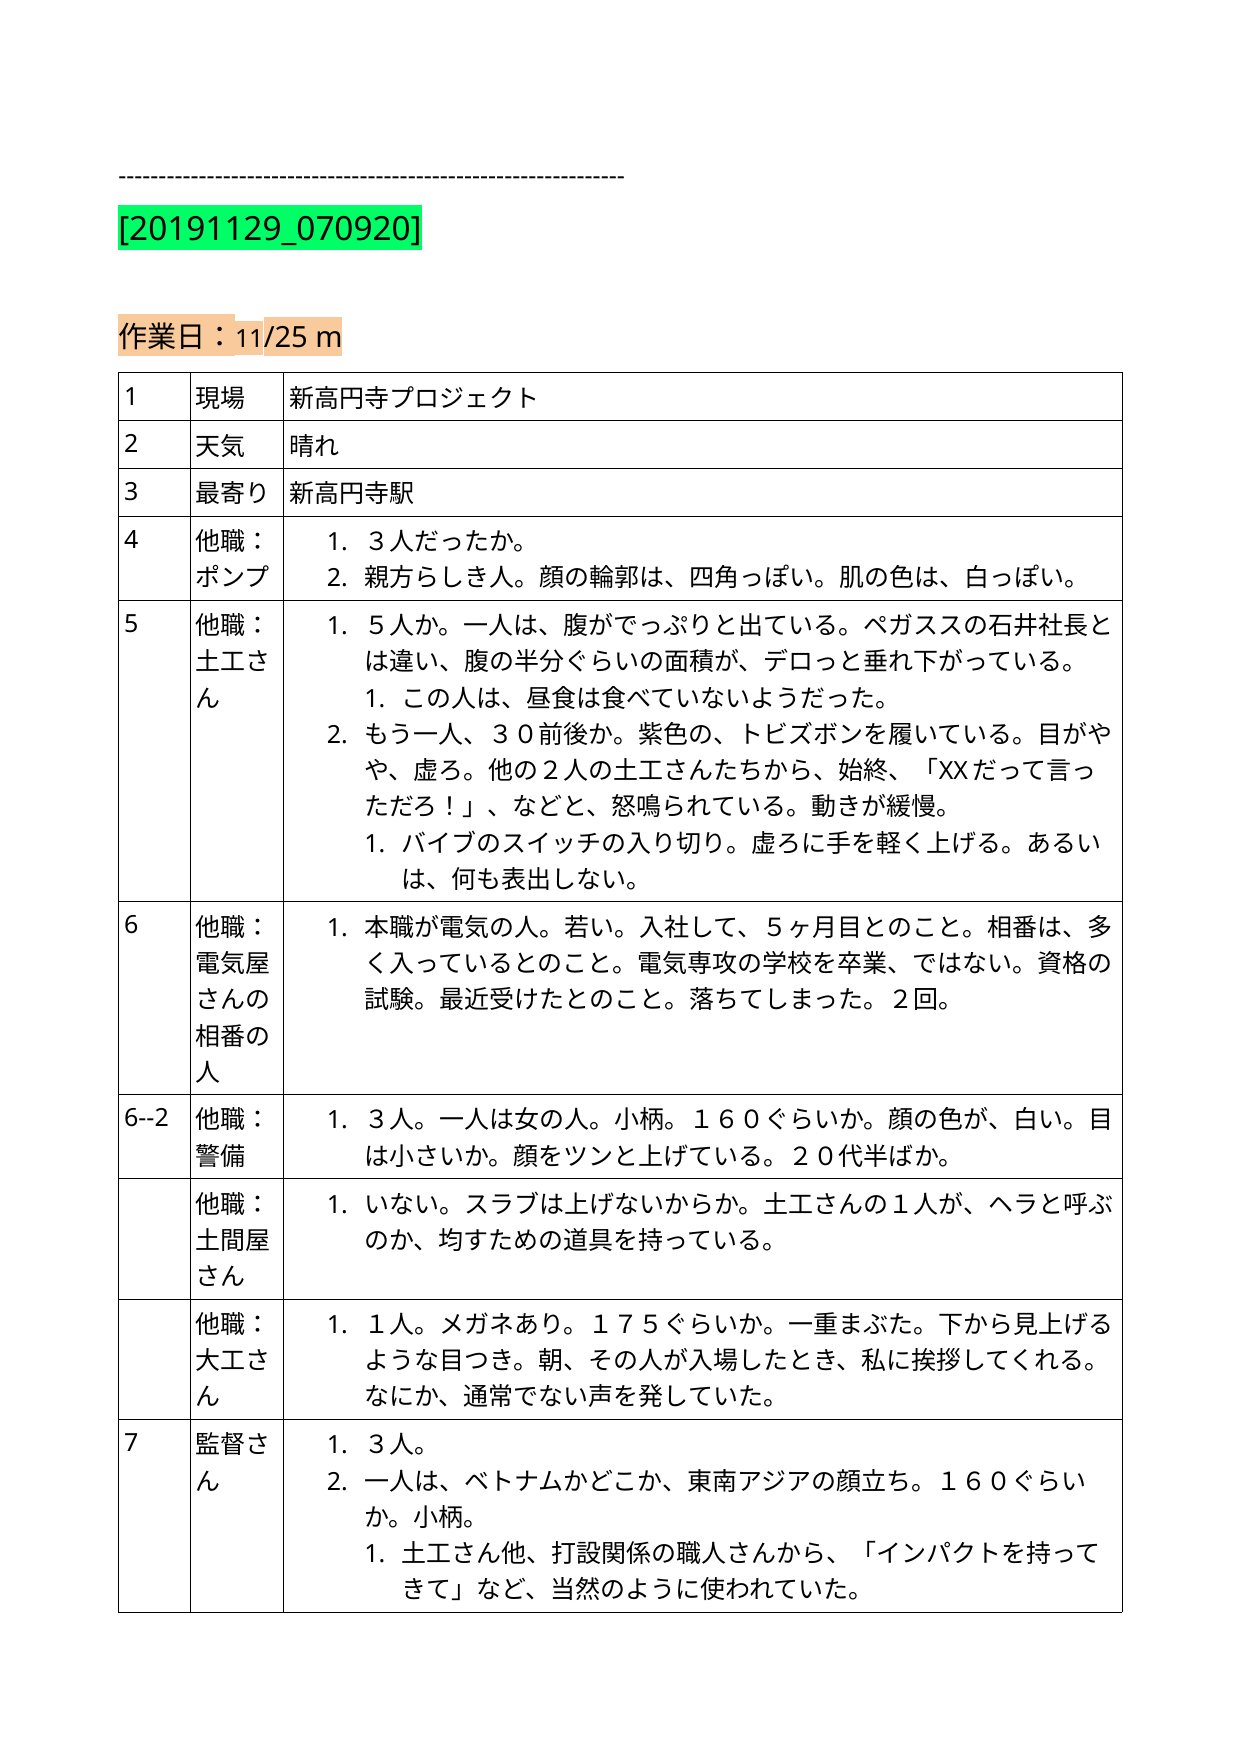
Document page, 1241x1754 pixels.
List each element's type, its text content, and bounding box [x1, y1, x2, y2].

table_cell 他職：大工さん [191, 1300, 283, 1419]
text 作業日：11/25 m [118, 314, 1122, 356]
text [20191129_070920] [118, 205, 1122, 250]
table_cell 監督さん [191, 1420, 283, 1612]
table_header 現場 [191, 373, 283, 420]
table_cell 6--2 [119, 1095, 190, 1178]
table_cell 他職：ポンプ [191, 517, 283, 600]
table_cell 7 [119, 1420, 190, 1612]
table_cell ３人。 一人は、ベトナムかどこか、東南アジアの顔立ち。１６０ぐらいか。小柄。 土工さん他、打設関係の職人さんから、「インパクトを持ってきて」など、当然のように使われていた。 所長さんか。５０前後か。口ひげあり。目が大きい。顔は、赤ら顔。「あしたのことを、何も考えてないんだ」、と、大工さんか、職人さんと話していた。 [284, 1420, 1122, 1612]
table_cell ３人。一人は女の人。小柄。１６０ぐらいか。顔の色が、白い。目は小さいか。顔をツンと上げている。２０代半ばか。 [284, 1095, 1122, 1178]
table_cell 最寄り [191, 469, 283, 516]
table_cell [119, 1300, 190, 1419]
table_cell ５人か。一人は、腹がでっぷりと出ている。ペガススの石井社長とは違い、腹の半分ぐらいの面積が、デロっと垂れ下がっている。 この人は、昼食は食べていないようだった。 もう一人、３０前後か。紫色の、トビズボンを履いている。目がやや、虚ろ。他の２人の土工さんたちから、始終、「XXだって言っただろ！」、などと、怒鳴られている。動きが緩慢。 バイブのスイッチの入り切り。虚ろに手を軽く上げる。あるいは、何も表出しない。 [284, 601, 1122, 901]
table_cell 本職が電気の人。若い。入社して、５ヶ月目とのこと。相番は、多く入っているとのこと。電気専攻の学校を卒業、ではない。資格の試験。最近受けたとのこと。落ちてしまった。２回。 [284, 902, 1122, 1094]
table_cell [119, 1179, 190, 1298]
table_cell １人。メガネあり。１７５ぐらいか。一重まぶた。下から見上げるような目つき。朝、その人が入場したとき、私に挨拶してくれる。なにか、通常でない声を発していた。 [284, 1300, 1122, 1419]
table_cell 5 [119, 601, 190, 901]
table_cell いない。スラブは上げないからか。土工さんの１人が、ヘラと呼ぶのか、均すための道具を持っている。 [284, 1179, 1122, 1298]
table_cell 4 [119, 517, 190, 600]
table_cell 他職：警備 [191, 1095, 283, 1178]
table_cell 他職：土工さん [191, 601, 283, 901]
table_cell 2 [119, 421, 190, 468]
table_cell ３人だったか。 親方らしき人。顔の輪郭は、四角っぽい。肌の色は、白っぽい。 [284, 517, 1122, 600]
table_cell 新高円寺駅 [284, 469, 1122, 516]
table_header 新高円寺プロジェクト [284, 373, 1122, 420]
table_cell 晴れ [284, 421, 1122, 468]
text --------------------------------------------------------------- [118, 158, 1122, 192]
table_cell 他職：土間屋さん [191, 1179, 283, 1298]
table_cell 6 [119, 902, 190, 1094]
table_cell 天気 [191, 421, 283, 468]
table_cell 3 [119, 469, 190, 516]
table_cell 他職：電気屋さんの相番の人 [191, 902, 283, 1094]
table_header 1 [119, 373, 190, 420]
